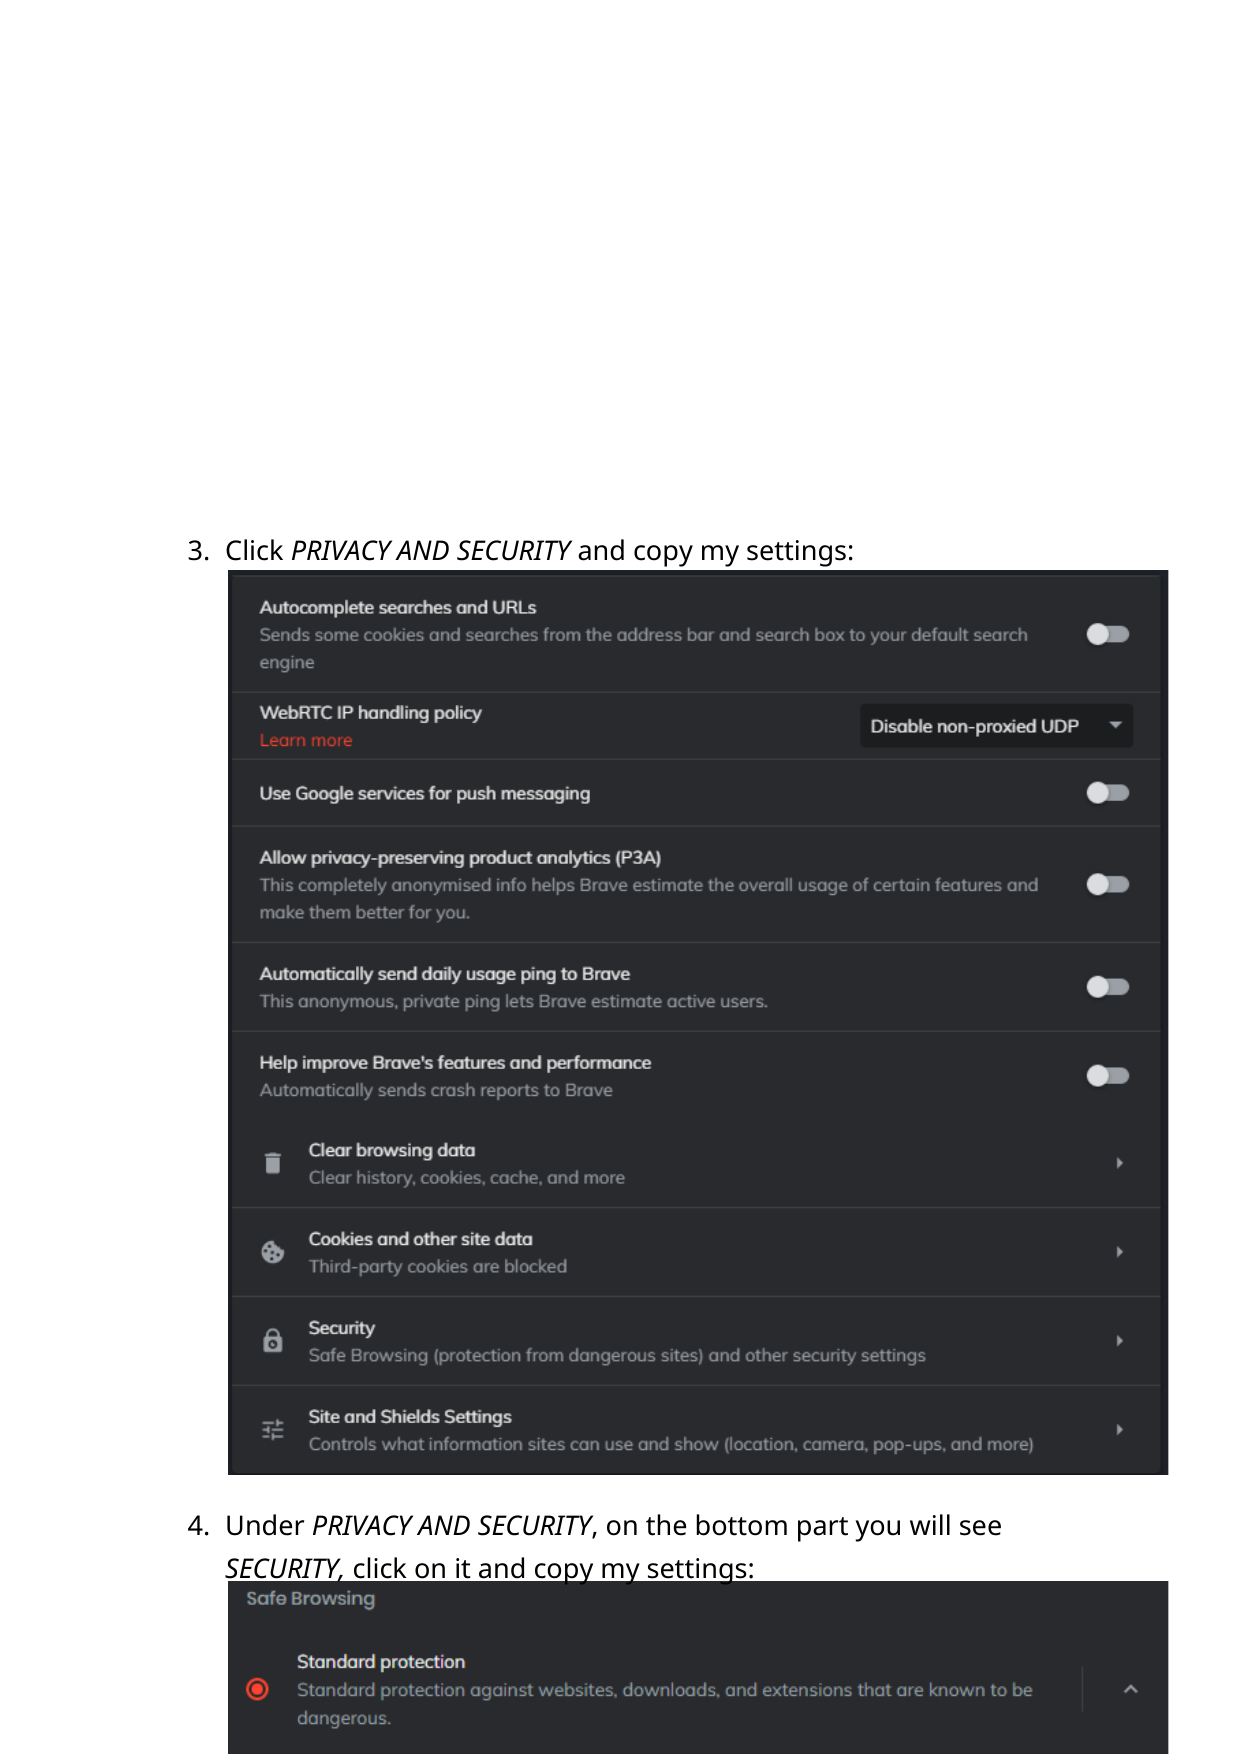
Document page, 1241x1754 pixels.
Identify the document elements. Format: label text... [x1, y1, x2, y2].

picture [228, 570, 1169, 1475]
list Click PRIVACY AND SECURITY and copy my settings: [187, 532, 1090, 568]
picture [228, 1581, 1169, 1754]
list Under PRIVACY AND SECURITY, on the bottom part you will see SECURITY, click on it and copy my settings: [187, 1507, 1090, 1586]
